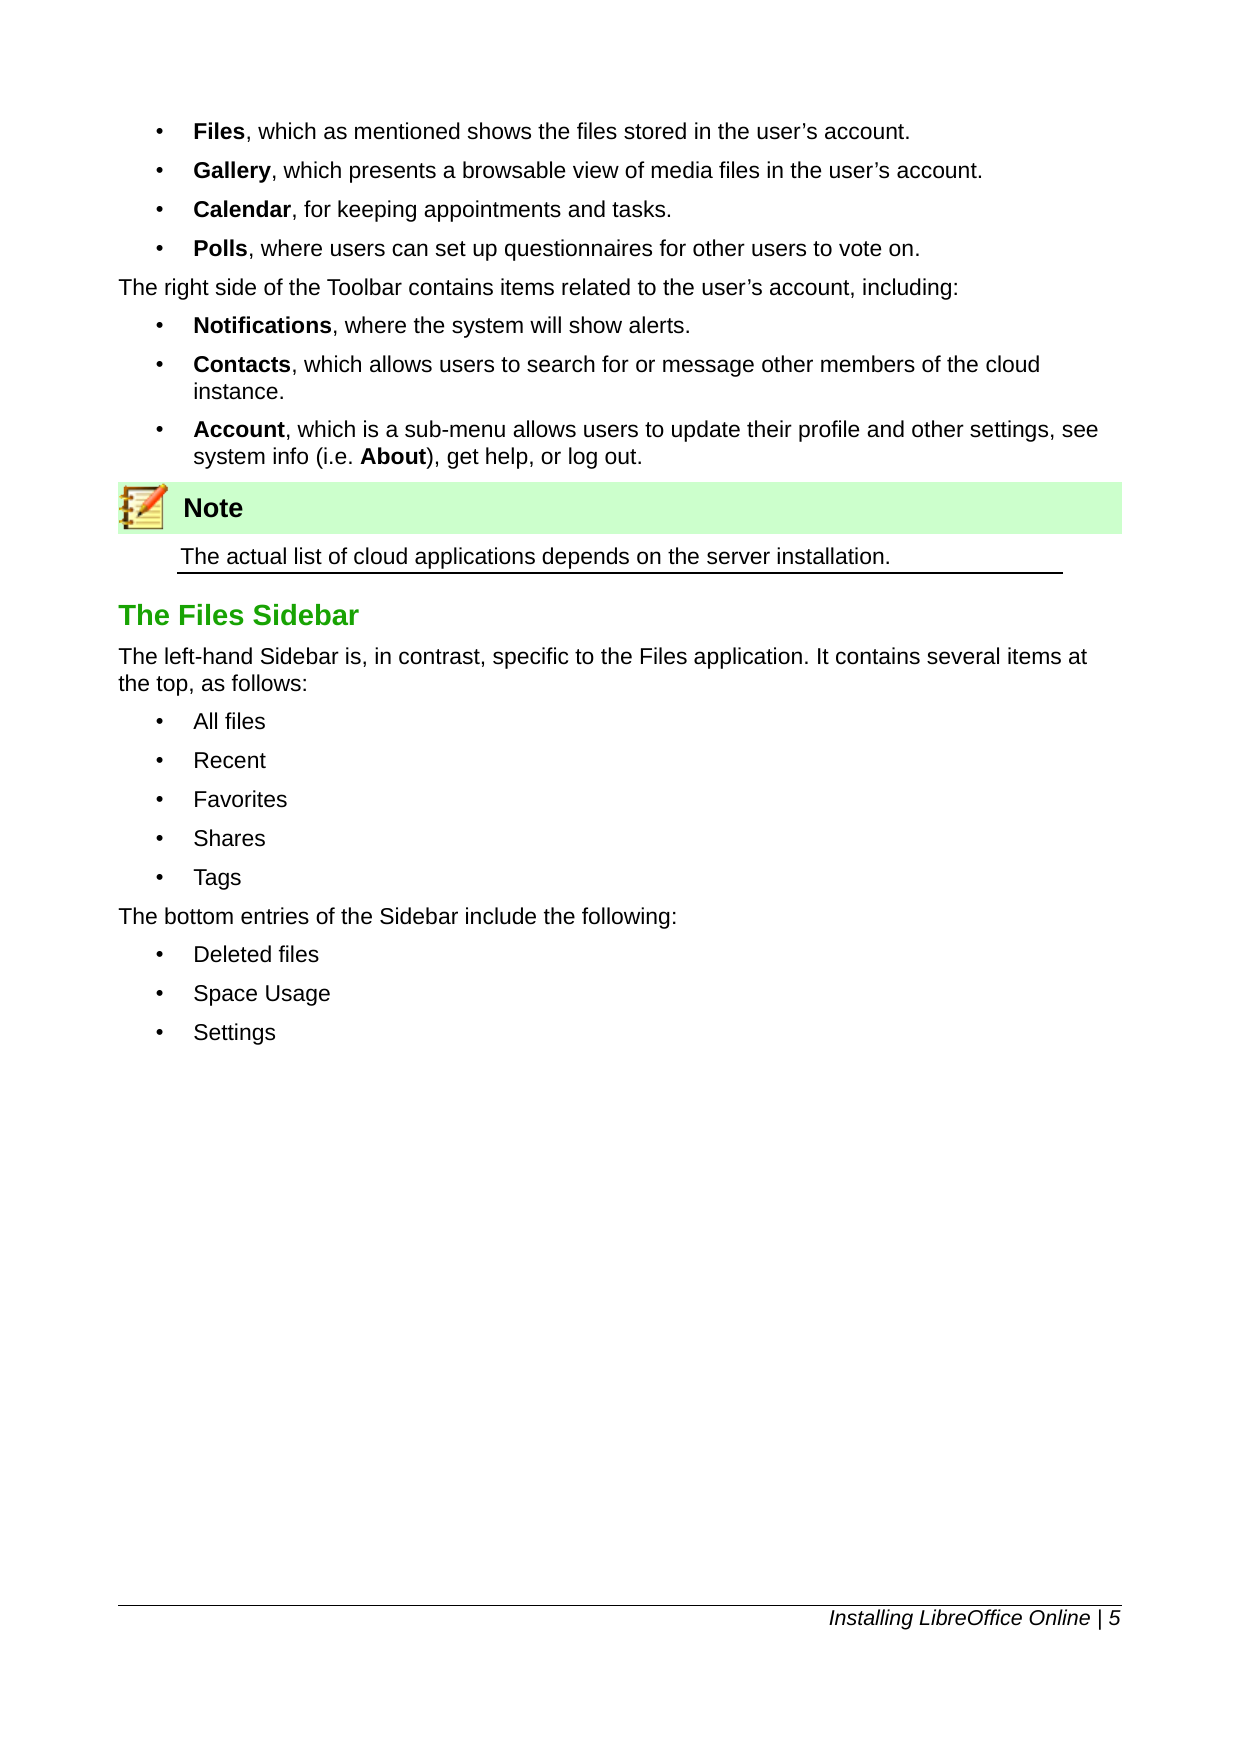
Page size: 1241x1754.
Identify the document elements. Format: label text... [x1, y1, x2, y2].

text The left-hand Sidebar is, in contrast, specific to the Files application. It contains several items at the top, as follows: [118, 643, 1122, 696]
list Shares [156, 825, 1122, 851]
list Settings [156, 1019, 1122, 1046]
subtitle The Files Sidebar [118, 598, 1122, 631]
list Space Usage [156, 980, 1122, 1007]
subtitle Note [118, 482, 1122, 534]
list Tags [156, 864, 1122, 890]
list Polls, where users can set up questionnaires for other users to vote on. [156, 235, 1122, 261]
list Gallery, which presents a browsable view of media files in the user’s account. [156, 157, 1122, 183]
list All files [156, 708, 1122, 735]
text The right side of the Toolbar contains items related to the user’s account, including: [118, 273, 1122, 300]
list Account, which is a sub-menu allows users to update their profile and other settings, see system info (i.e. About), get help, or log out. [156, 416, 1122, 469]
list Calendar, for keeping appointments and tasks. [156, 196, 1122, 222]
list Notifications, where the system will show alerts. [156, 312, 1122, 339]
text The bottom entries of the Sidebar include the following: [118, 903, 1122, 929]
list Contacts, which allows users to search for or message other members of the cloud instance. [156, 351, 1122, 404]
list Favorites [156, 786, 1122, 812]
list Files, which as mentioned shows the files stored in the user’s account. [156, 118, 1122, 144]
text The actual list of cloud applications depends on the server installation. [177, 540, 1063, 572]
list Deleted files [156, 941, 1122, 968]
list Recent [156, 747, 1122, 773]
picture [119, 482, 170, 533]
